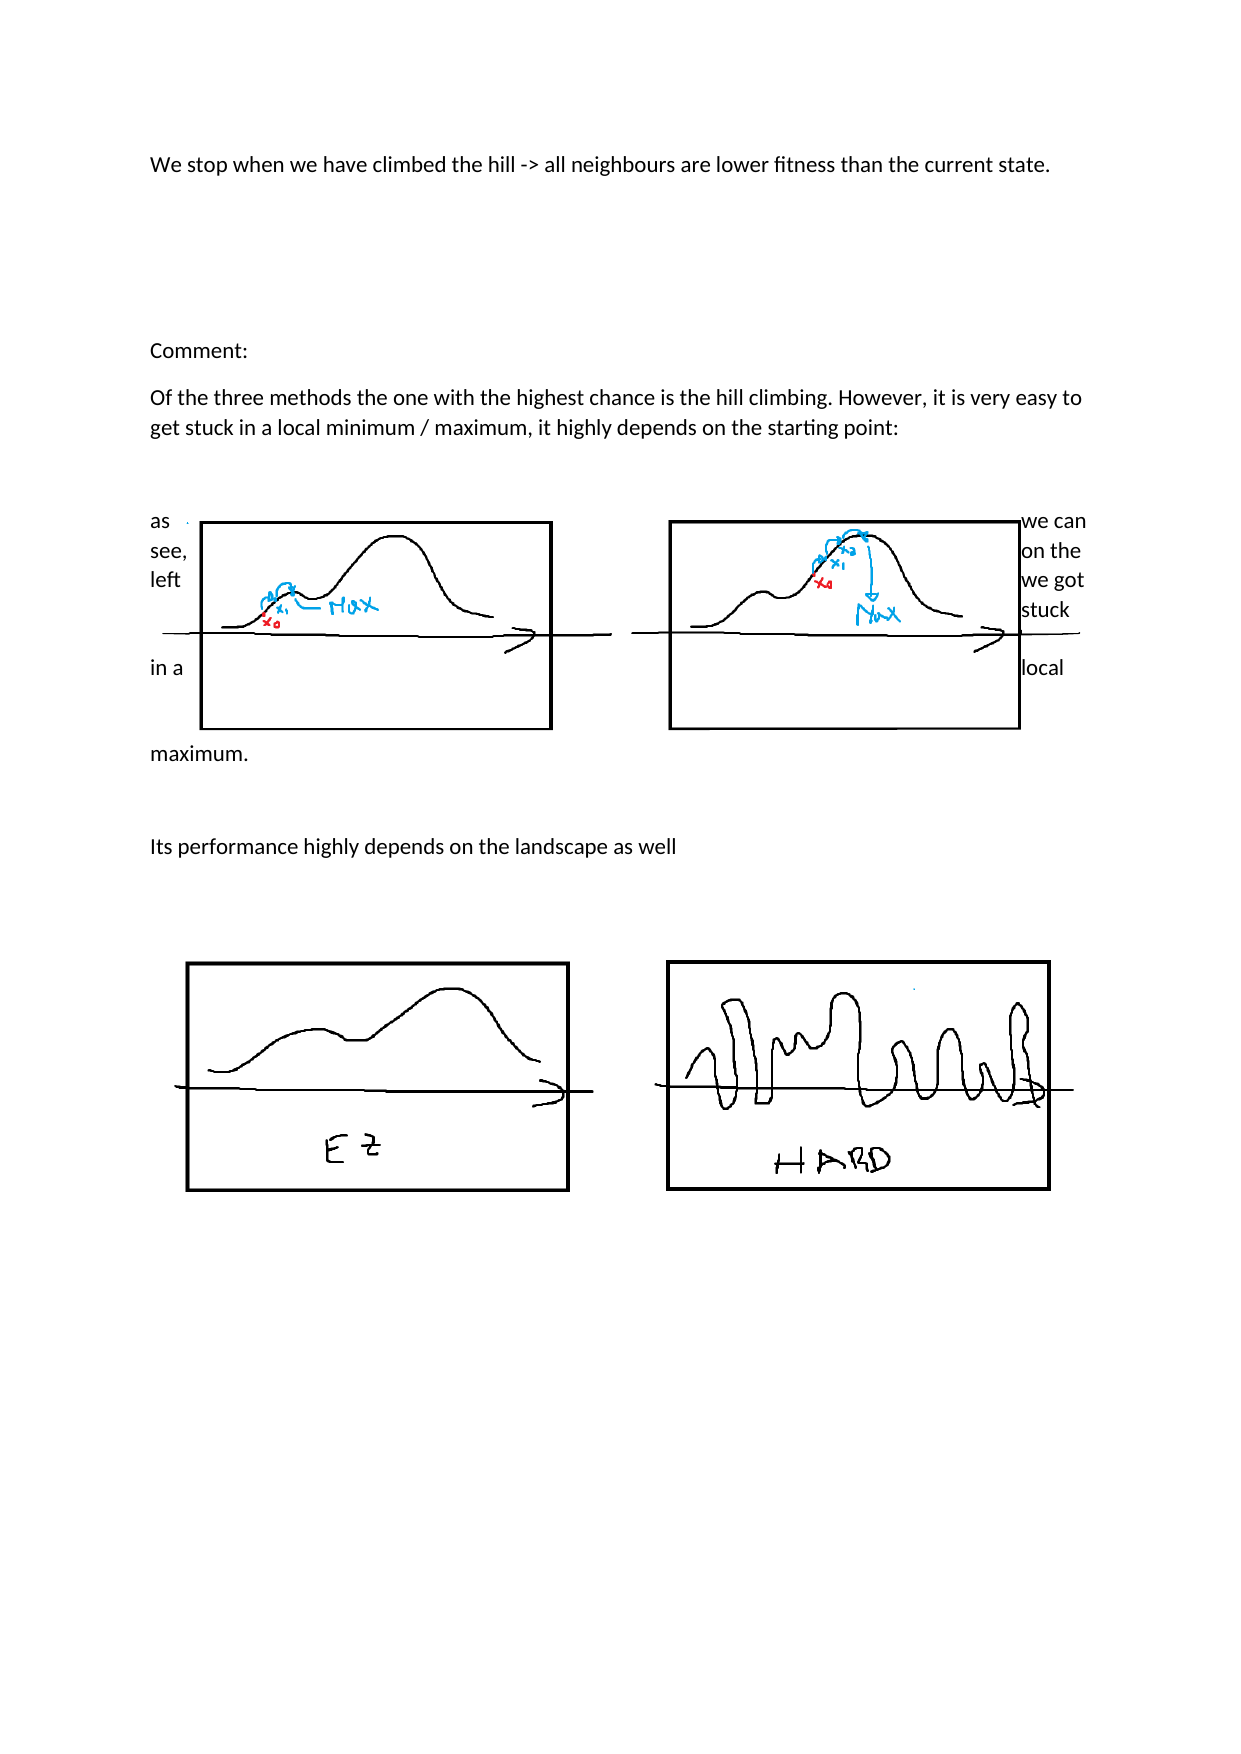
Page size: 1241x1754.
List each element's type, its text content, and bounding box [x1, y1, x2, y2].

text Comment: [150, 336, 1090, 364]
text We stop when we have climbed the hill -> all neighbours are lower fitness than the current state. [150, 150, 1090, 178]
text as we can see, on the left we got stuck in a local maximum. [150, 506, 1090, 767]
text Its performance highly depends on the landscape as well [150, 832, 1090, 861]
text Of the three methods the one with the highest chance is the hill climbing. However, it is very easy to get stuck in a local minimum / maximum, it highly depends on the starting point: [150, 383, 1090, 441]
